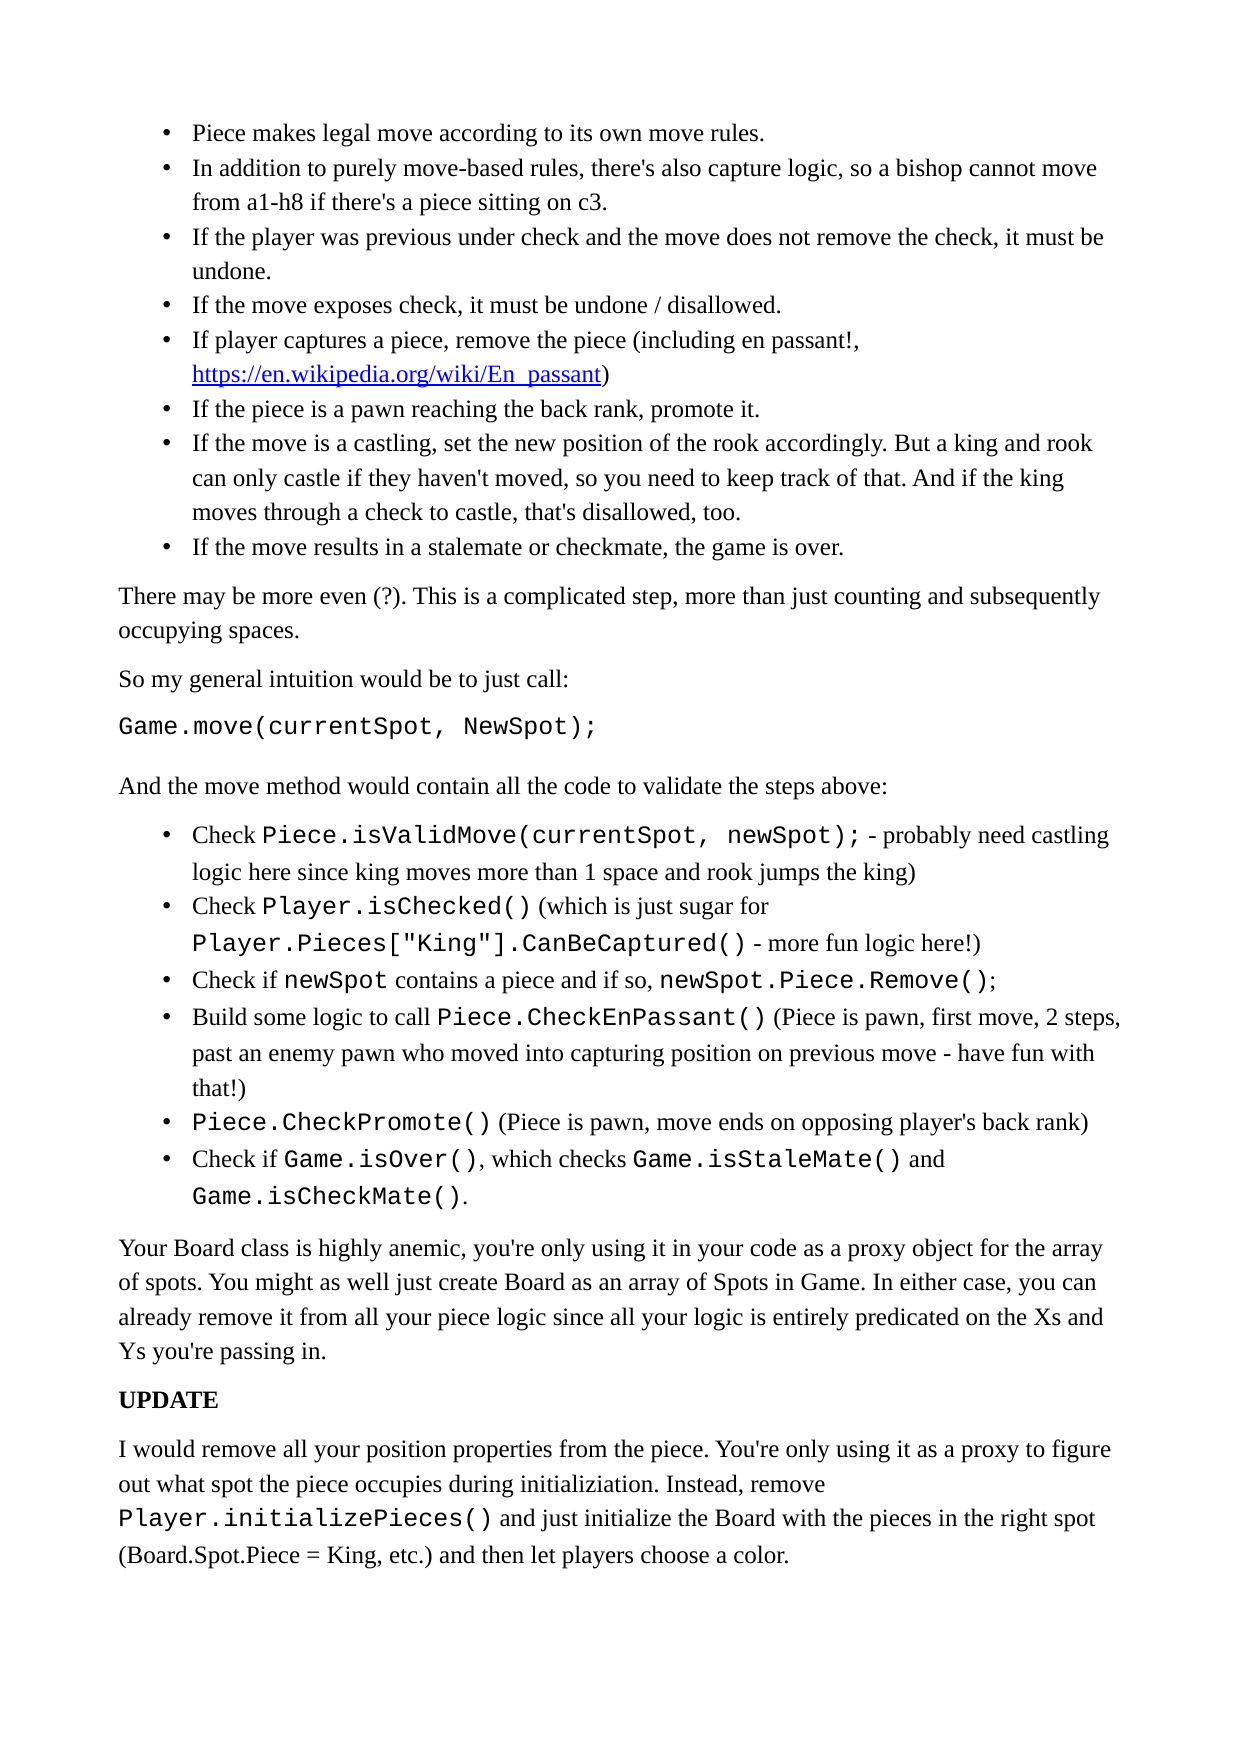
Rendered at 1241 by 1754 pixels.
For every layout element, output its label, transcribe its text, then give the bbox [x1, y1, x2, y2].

list Check if newSpot contains a piece and if so, newSpot.Piece.Remove(); [162, 965, 1122, 996]
list If the piece is a pawn reaching the back rank, promote it. [162, 394, 1122, 423]
text UPDATE [118, 1385, 1122, 1414]
text Game.move(currentSpot, NewSpot); [118, 713, 1122, 742]
text So my general intuition would be to just call: [118, 664, 1122, 693]
list If the move is a castling, set the new position of the rook accordingly. But a king and rook can only castle if they haven't moved, so you need to keep track of that. And if the king moves through a check to castle, that's disallowed, too. [162, 428, 1122, 526]
list If the move exposes check, it must be undone / disallowed. [162, 291, 1122, 319]
list If the player was previous under check and the move does not remove the check, it must be undone. [162, 222, 1122, 285]
list Check Player.isChecked() (which is just sugar for Player.Pieces["King"].CanBeCaptured() - more fun logic here!) [162, 891, 1122, 959]
text There may be more even (?). This is a complicated step, more than just counting and subsequently occupying spaces. [118, 581, 1122, 644]
list In addition to purely move-based rules, there's also capture logic, so a bishop cannot move from a1-h8 if there's a piece sitting on c3. [162, 153, 1122, 216]
list If the move results in a stalemate or checkmate, the game is over. [162, 532, 1122, 561]
list Check Piece.isValidMove(currentSpot, newSpot); - probably need castling logic here since king moves more than 1 space and rook jumps the king) [162, 820, 1122, 886]
text I would remove all your position properties from the piece. You're only using it as a proxy to figure out what spot the piece occupies during initializiation. Instead, remove Player.initializePieces() and just initialize the Board with the pieces in the right spot (Board.Spot.Piece = King, etc.) and then let players choose a color. [118, 1434, 1122, 1568]
list If player captures a piece, remove the piece (including en passant!, https://en.wikipedia.org/wiki/En_passant) [162, 325, 1122, 388]
list Piece.CheckPromote() (Piece is pawn, move ends on opposing player's back rank) [162, 1107, 1122, 1138]
list Piece makes legal move according to its own move rules. [162, 118, 1122, 147]
text And the move method would contain all the code to validate the steps above: [118, 771, 1122, 800]
list Build some logic to call Piece.CheckEnPassant() (Piece is pawn, first move, 2 steps, past an enemy pawn who moved into capturing position on previous move - have fun with that!) [162, 1002, 1122, 1102]
list Check if Game.isOver(), which checks Game.isStaleMate() and Game.isCheckMate(). [162, 1144, 1122, 1212]
text Your Board class is highly anemic, you're only using it in your code as a proxy object for the array of spots. You might as well just create Board as an array of Spots in Game. In either case, you can already remove it from all your piece logic since all your logic is entirely predicated on the Xs and Ys you're passing in. [118, 1233, 1122, 1365]
